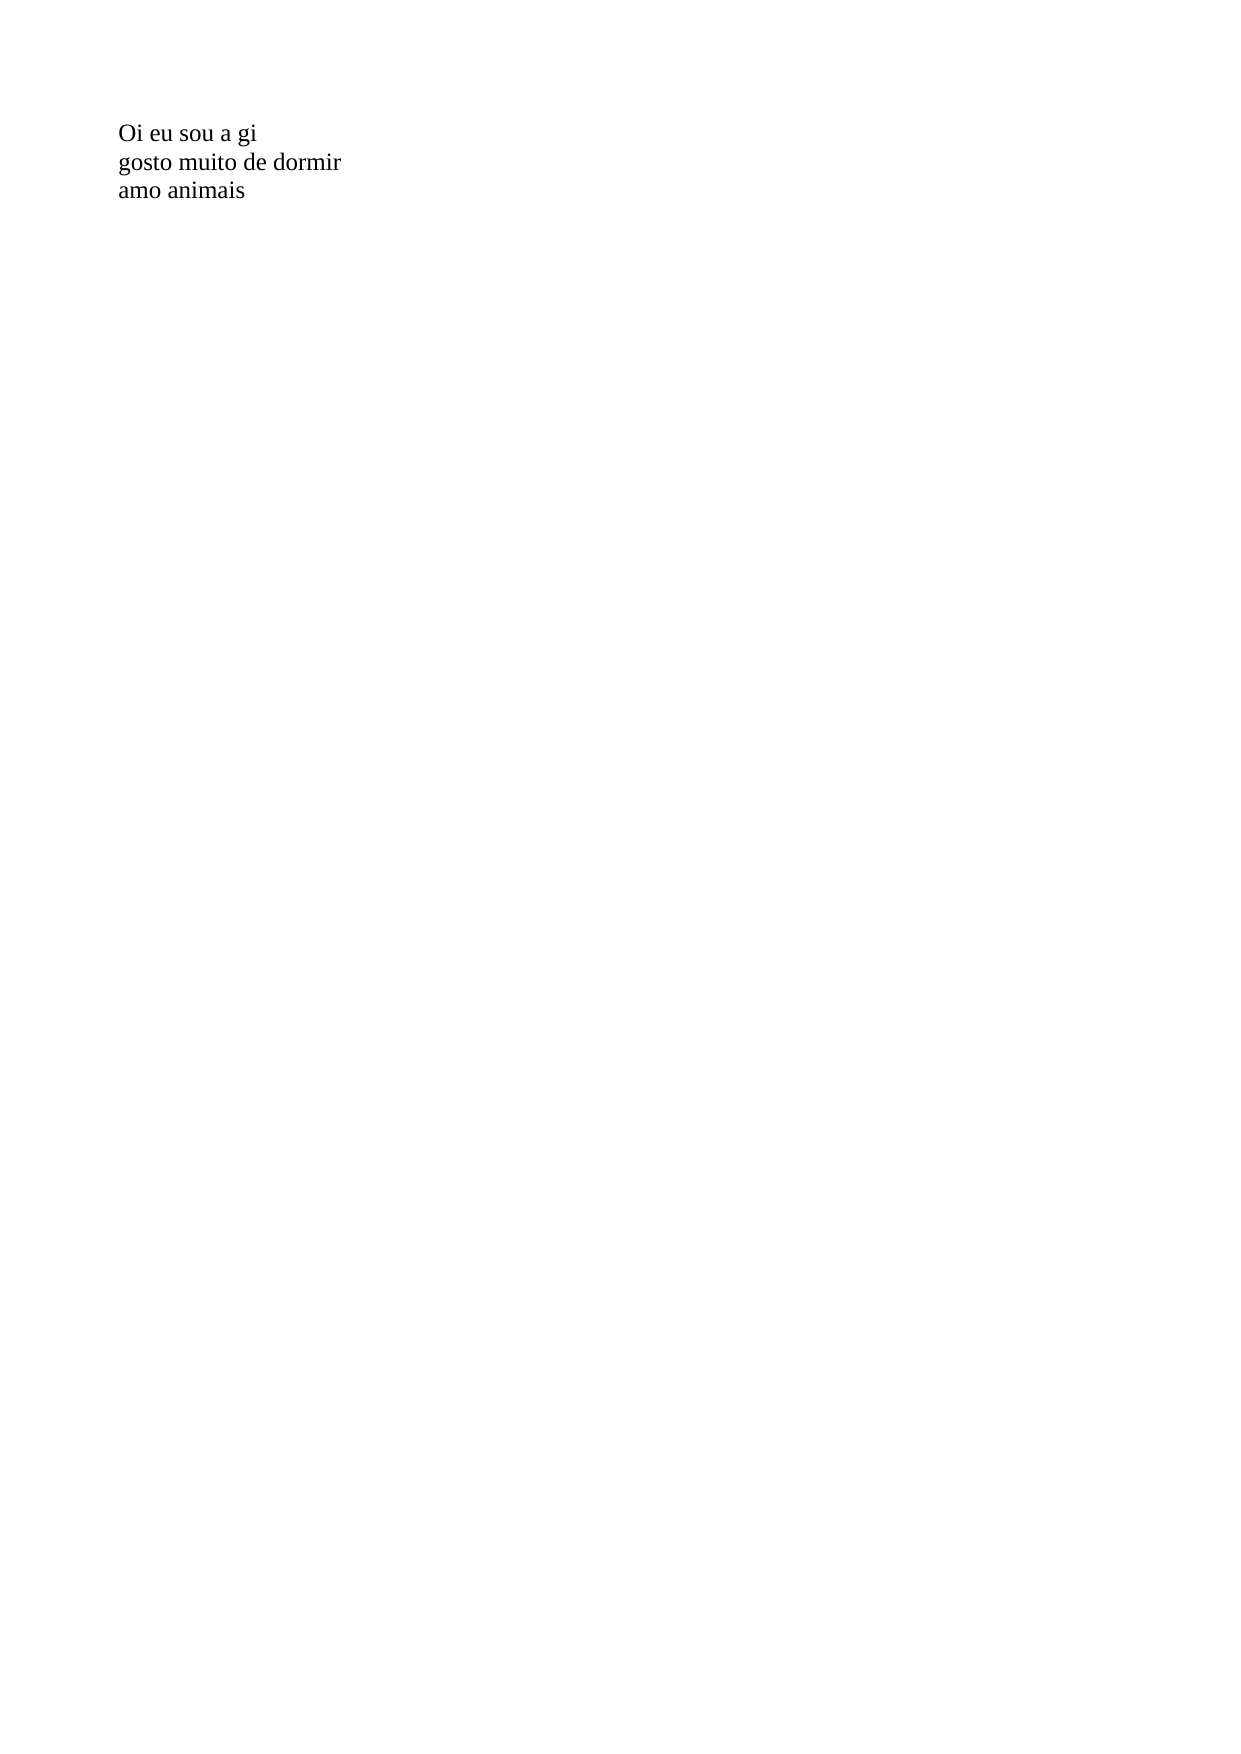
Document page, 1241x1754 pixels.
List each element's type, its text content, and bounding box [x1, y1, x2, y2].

text Oi eu sou a gi [118, 118, 1122, 147]
text amo animais [118, 176, 1122, 204]
text gosto muito de dormir [118, 147, 1122, 176]
